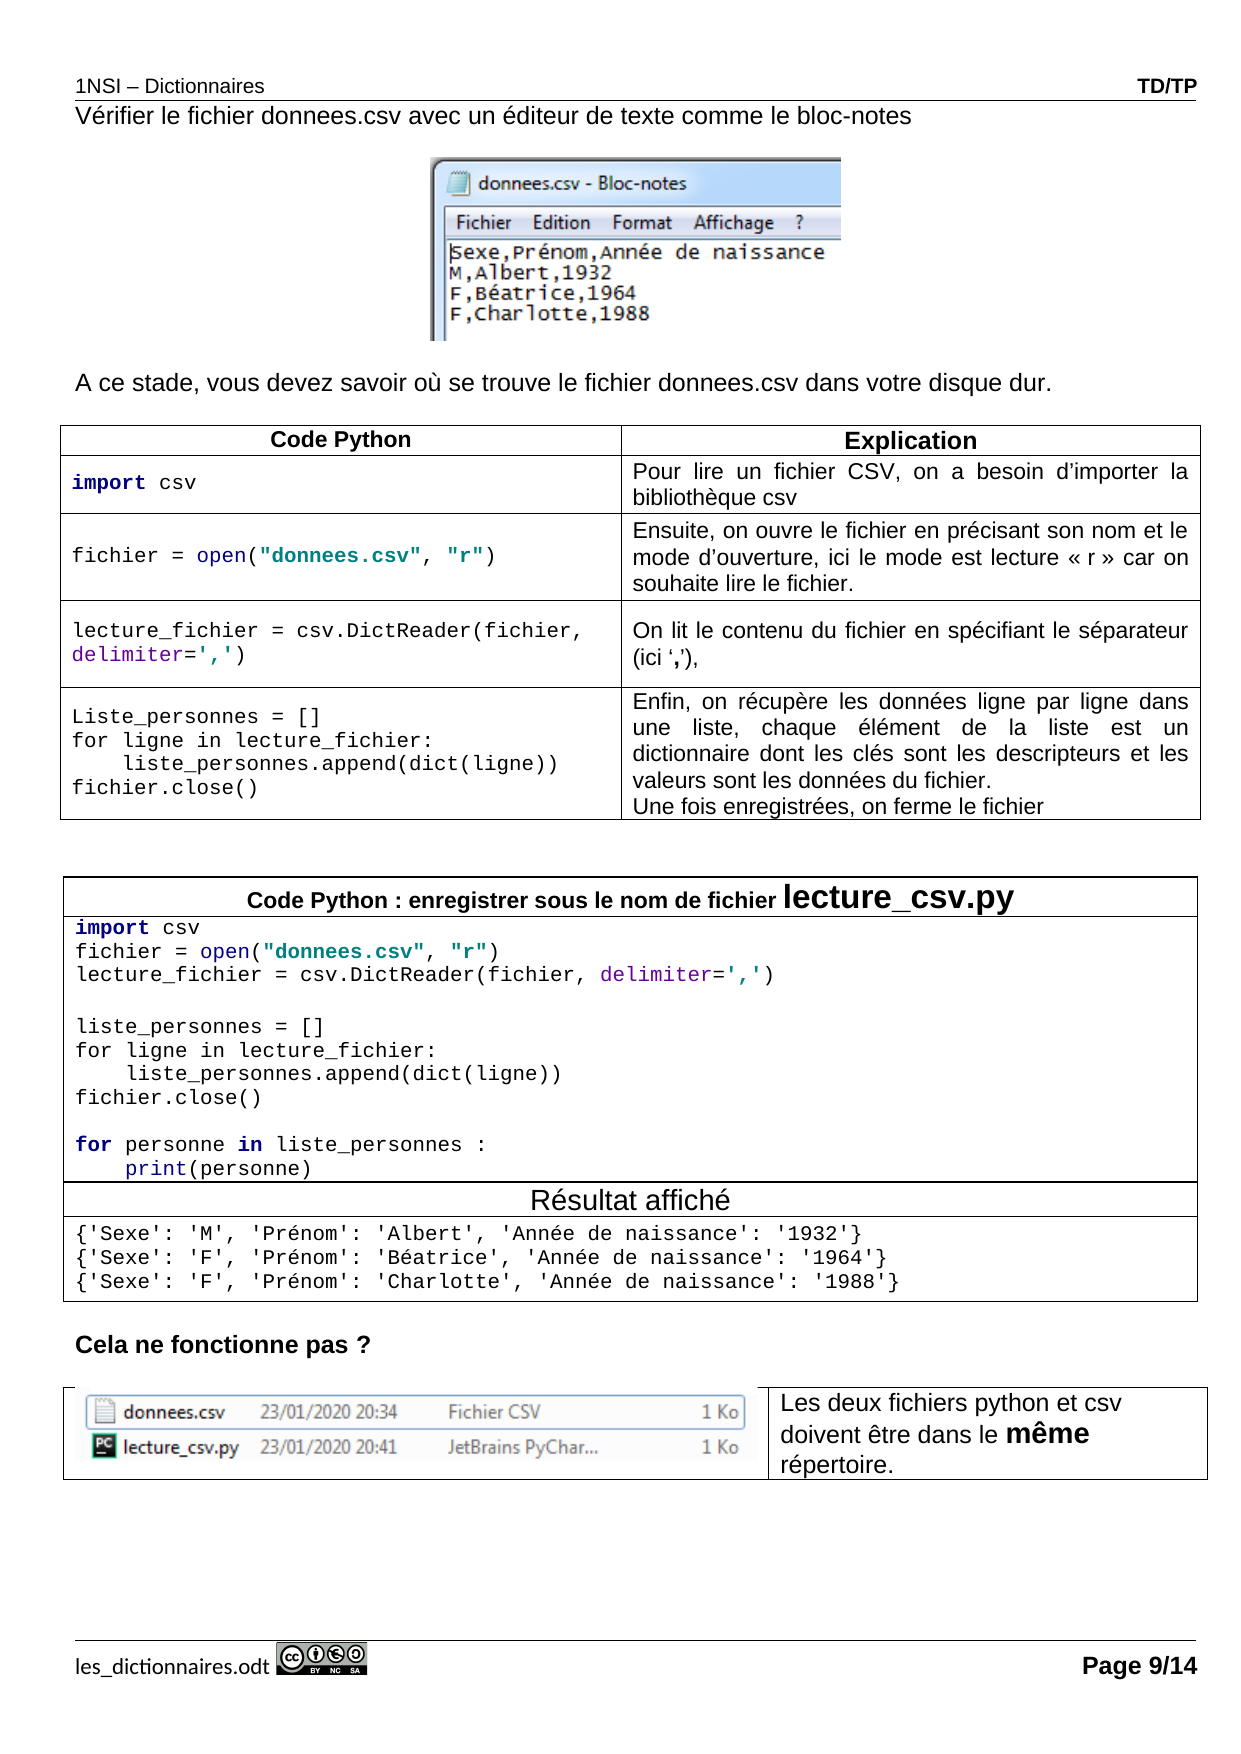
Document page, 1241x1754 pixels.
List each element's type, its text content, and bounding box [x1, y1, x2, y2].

table_header Les deux fichiers python et csv doivent être dans le même répertoire. [769, 1388, 1207, 1479]
table_header Code Python : enregistrer sous le nom de fichier lecture_csv.py [64, 878, 1197, 916]
picture [75, 1387, 758, 1462]
table_cell Enfin, on récupère les données ligne par ligne dans une liste, chaque élément de la liste est un dictionnaire dont les clés sont les descripteurs et les valeurs sont les données du fichier. Une fois enregistrées, on ferme le fichier [622, 688, 1200, 819]
table_cell import csv fichier = open("donnees.csv", "r") lecture_fichier = csv.DictReader(fichier, delimiter=',') liste_personnes = [] for ligne in lecture_fichier: liste_personnes.append(dict(ligne)) fichier.close() for personne in liste_personnes : print(personne) [64, 917, 1197, 1181]
table_cell Ensuite, on ouvre le fichier en précisant son nom et le mode d’ouverture, ici le mode est lecture « r » car on souhaite lire le fichier. [622, 514, 1200, 600]
table_cell lecture_fichier = csv.DictReader(fichier, delimiter=',') [61, 601, 621, 687]
text Vérifier le fichier donnees.csv avec un éditeur de texte comme le bloc-notes [75, 101, 1196, 129]
table_cell Résultat affiché [64, 1183, 1197, 1216]
table_header Explication [622, 426, 1200, 455]
table_cell Pour lire un fichier CSV, on a besoin d’importer la bibliothèque csv [622, 456, 1200, 513]
table_cell {'Sexe': 'M', 'Prénom': 'Albert', 'Année de naissance': '1932'} {'Sexe': 'F', 'Prénom': 'Béatrice', 'Année de naissance': '1964'} {'Sexe': 'F', 'Prénom': 'Charlotte', 'Année de naissance': '1988'} [64, 1217, 1197, 1301]
text A ce stade, vous devez savoir où se trouve le fichier donnees.csv dans votre disque dur. [75, 368, 1196, 397]
table_cell On lit le contenu du fichier en spécifiant le séparateur (ici ‘,’), [622, 601, 1200, 687]
table_cell fichier = open("donnees.csv", "r") [61, 514, 621, 600]
table_header Code Python [61, 426, 621, 455]
picture [276, 1642, 368, 1675]
picture [430, 157, 841, 341]
text Cela ne fonctionne pas ? [75, 1330, 1196, 1358]
table_cell import csv [61, 456, 621, 513]
table_cell Liste_personnes = [] for ligne in lecture_fichier: liste_personnes.append(dict(ligne)) fichier.close() [61, 688, 621, 819]
table_header [64, 1388, 768, 1479]
